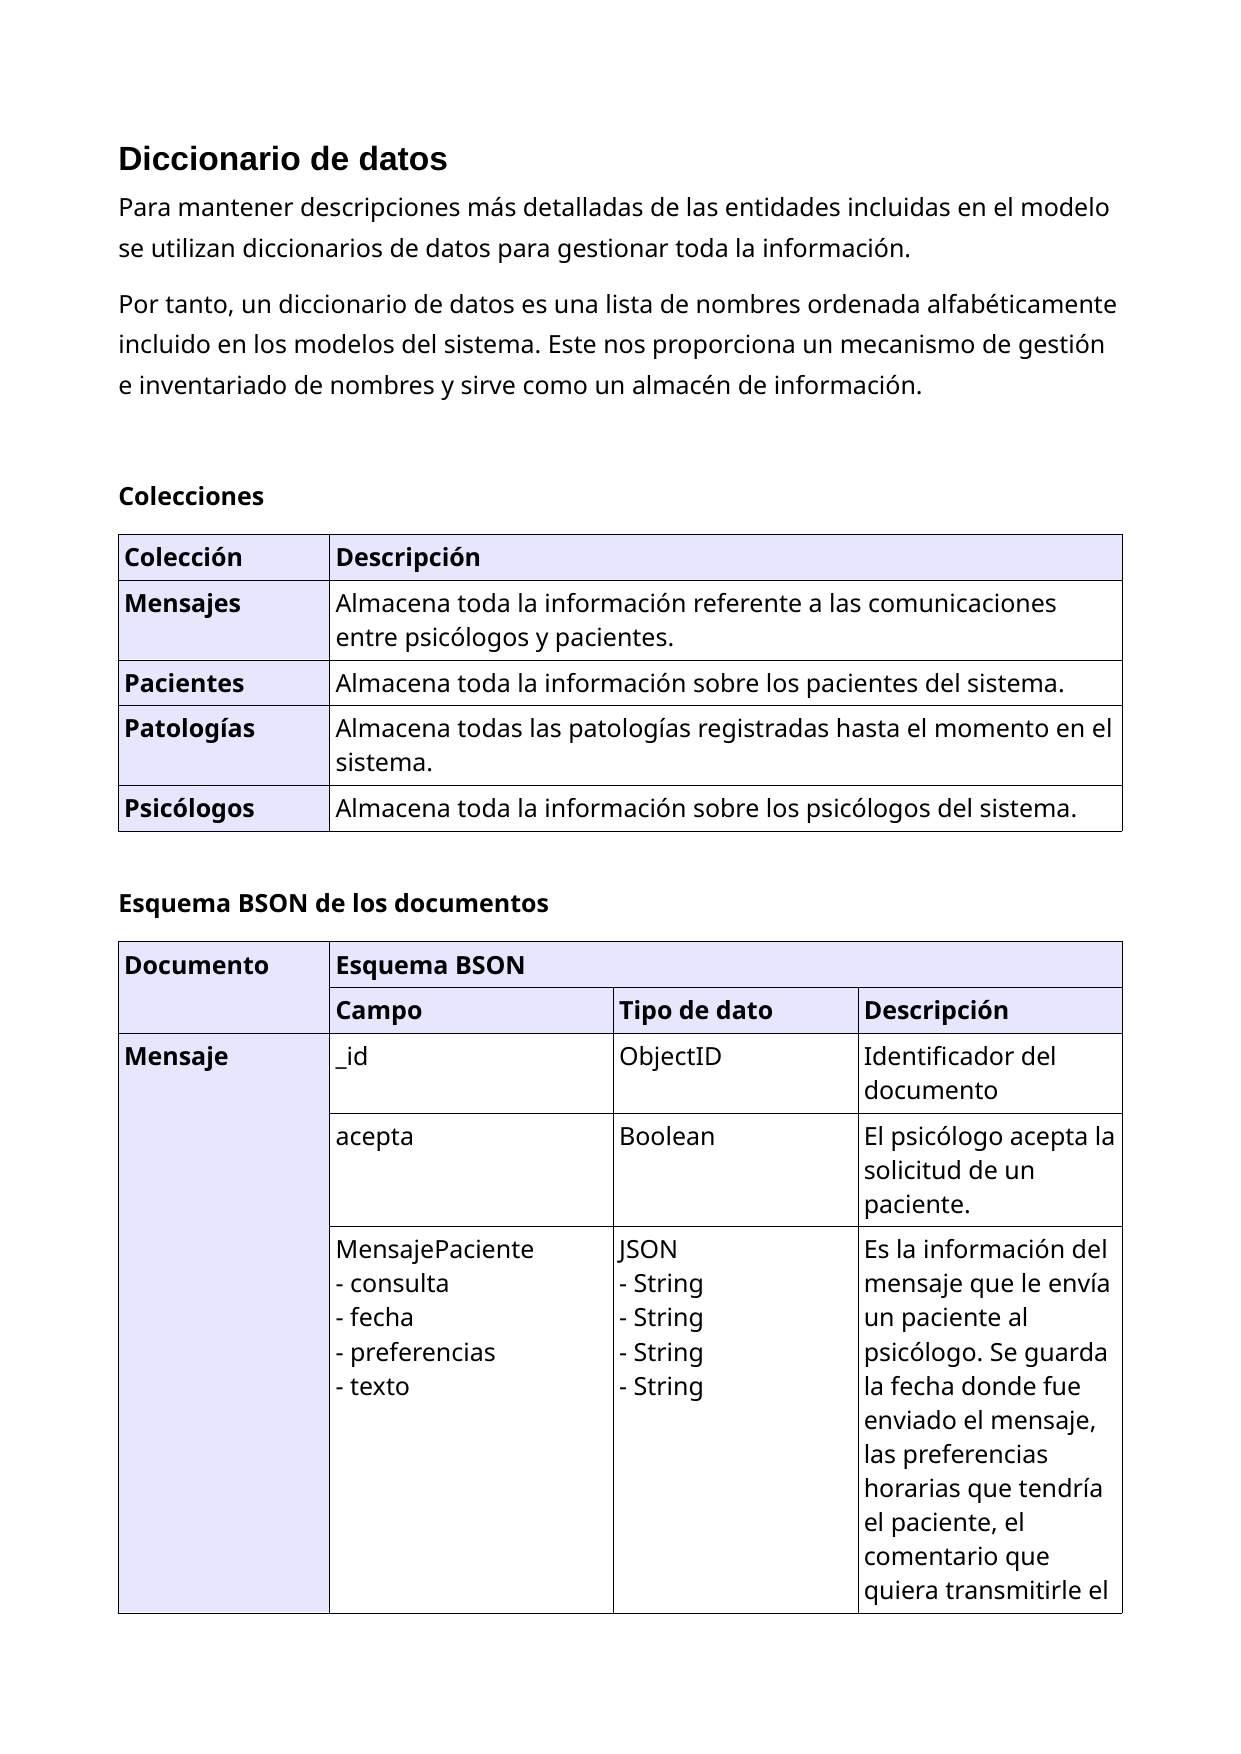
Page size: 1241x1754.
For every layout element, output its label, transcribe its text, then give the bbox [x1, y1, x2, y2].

table_cell ObjectID [614, 1034, 858, 1112]
text Por tanto, un diccionario de datos es una lista de nombres ordenada alfabéticamente incluido en los modelos del sistema. Este nos proporciona un mecanismo de gestión e inventariado de nombres y sirve como un almacén de información. [118, 286, 1122, 402]
table_cell Patologías [119, 706, 329, 785]
subtitle Diccionario de datos [118, 139, 1122, 178]
table_cell El psicólogo acepta la solicitud de un paciente. [859, 1114, 1122, 1226]
table_cell Almacena toda la información sobre los pacientes del sistema. [330, 661, 1122, 705]
table_cell _id [330, 1034, 613, 1112]
table_cell Pacientes [119, 661, 329, 705]
table_header Colección [119, 535, 329, 580]
text Para mantener descripciones más detalladas de las entidades incluidas en el modelo se utilizan diccionarios de datos para gestionar toda la información. [118, 190, 1122, 265]
table_cell Descripción [859, 988, 1122, 1033]
table_cell MensajePaciente - consulta - fecha - preferencias - texto [330, 1227, 613, 1612]
table_cell Identificador del documento [859, 1034, 1122, 1112]
table_cell Mensajes [119, 581, 329, 659]
table_cell Tipo de dato [614, 988, 858, 1033]
table_cell JSON - String - String - String - String [614, 1227, 858, 1612]
text Esquema BSON de los documentos [118, 886, 1122, 920]
table_cell Campo [330, 988, 613, 1033]
text Colecciones [118, 479, 1122, 513]
table_cell Mensaje [119, 1034, 329, 1612]
table_header Esquema BSON [330, 942, 1122, 987]
table_cell Almacena toda la información sobre los psicólogos del sistema. [330, 786, 1122, 831]
table_cell Almacena todas las patologías registradas hasta el momento en el sistema. [330, 706, 1122, 785]
table_cell Boolean [614, 1114, 858, 1226]
table_header Descripción [330, 535, 1122, 580]
table_cell acepta [330, 1114, 613, 1226]
table_cell Psicólogos [119, 786, 329, 831]
table_cell Es la información del mensaje que le envía un paciente al psicólogo. Se guarda la fecha donde fue enviado el mensaje, las preferencias horarias que tendría el paciente, el comentario que quiera transmitirle el [859, 1227, 1122, 1612]
table_cell Almacena toda la información referente a las comunicaciones entre psicólogos y pacientes. [330, 581, 1122, 659]
table_header Documento [119, 942, 329, 1033]
